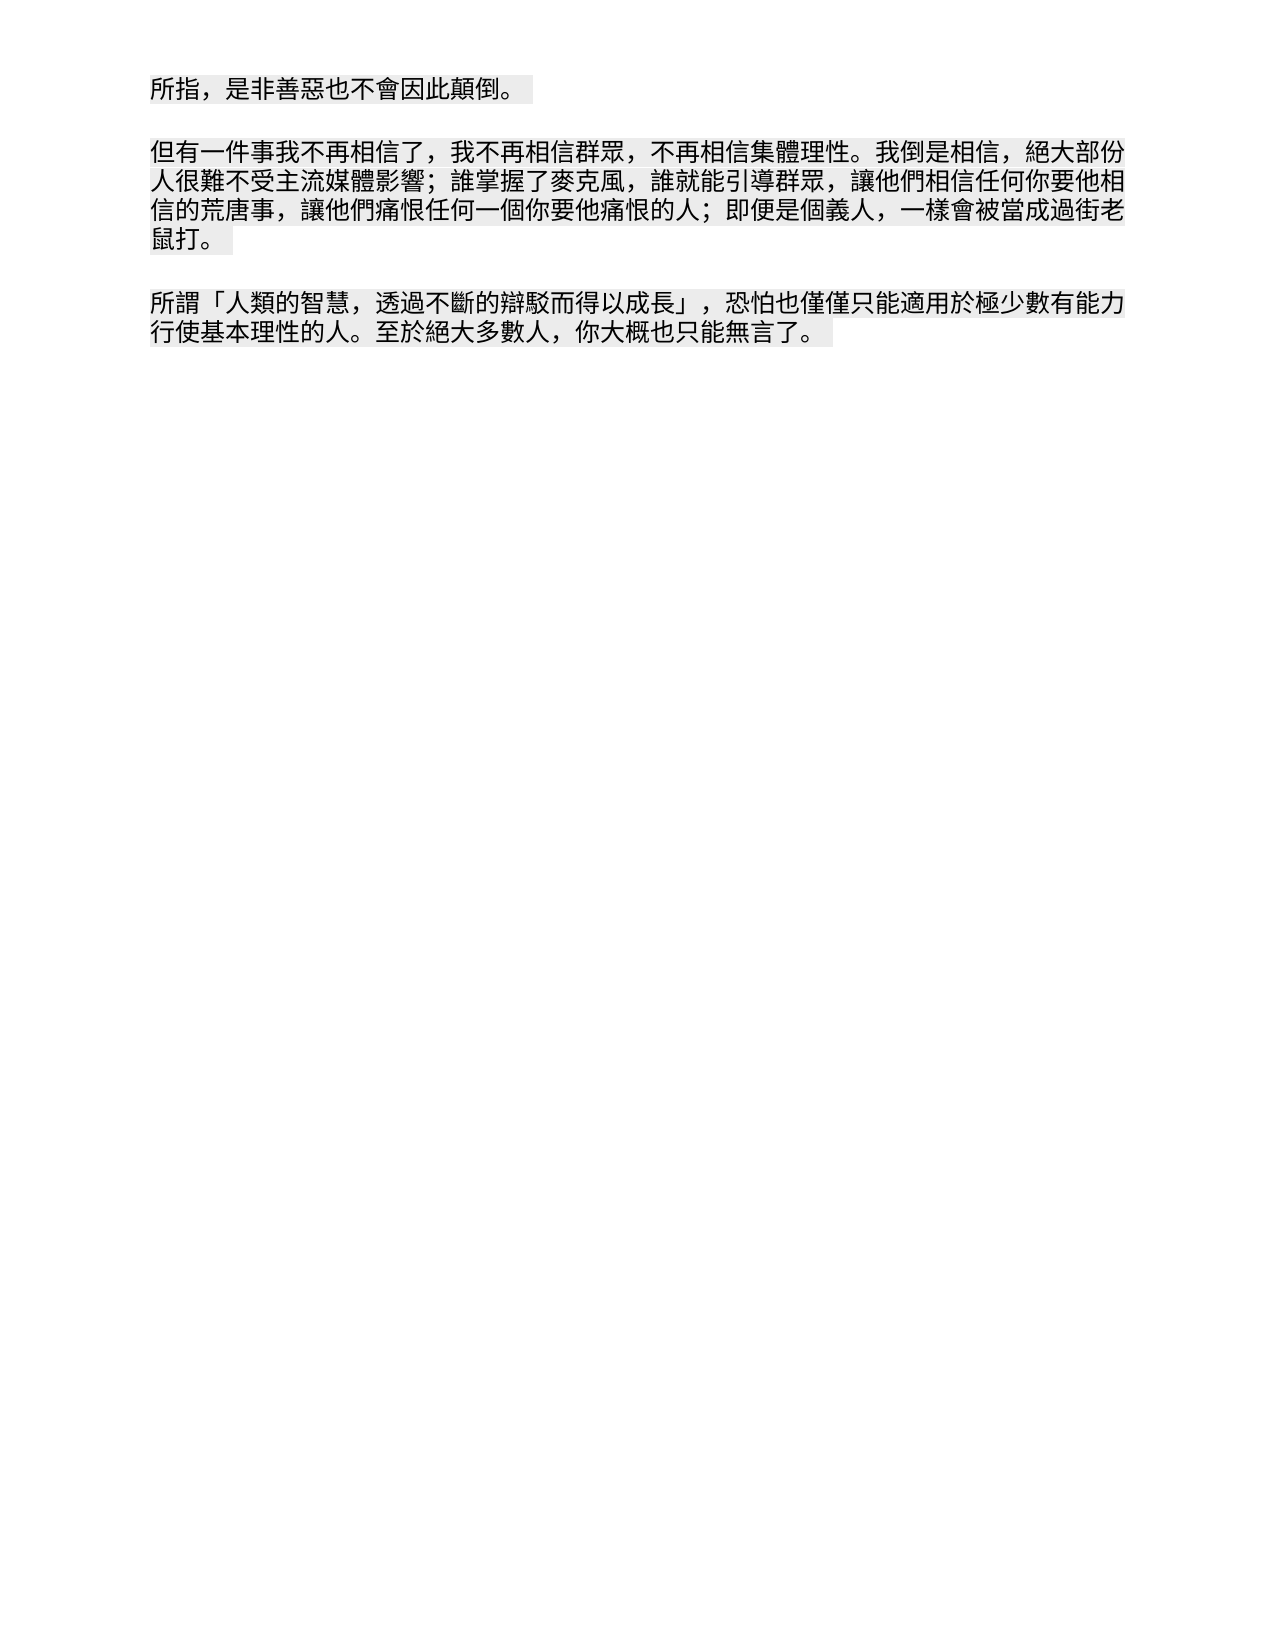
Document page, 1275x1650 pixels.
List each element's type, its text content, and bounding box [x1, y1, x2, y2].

text 卡韓政變 (241)：現在我明白了這一切惡行從何而來 陳真 2020. 05. 17. 話說什麼罷韓的，這種事實在太低級太瑣碎。可是，在這樣一個善惡顛倒、忠良受苦、豺狼當道的小島上，我們的生活卻被這樣一些極其低級猥瑣乃至邪門的人事物所包圍。 昆汀塔倫提諾的《決殺令》（Django Unchained）裏頭，男主角為了營救相愛的女主角，不惜出生入死，吃盡苦頭。有位賞金獵人因其熾烈愛情，一路相助。後來，女主角現身，賞金獵人見其美貌，發出感嘆說：「現在我明白了這一切熱情從何而來」。 我想說的也是這麼一回事。許多時候，每當我看到一些人渣或腦殘，看到他們的神情模樣，心裏也有同樣的感嘆：「現在我明白了這一切惡行從何而來。」 十九世紀有一種科學頗為盛行，叫做顱相學（Phrenology），對大腦做出功能定位。隨著神經科學的發展，如今顱相學無非就只是一場笑話。許多人說它是偽科學，其實它終究還是一種科學，只是驗證錯誤而已，但它卻為現代神經科學奠定了某種基礎假設。 俗語說「人不可貌相」，但我卻覺得人完全是可以貌相的，好人就是好人模樣，人渣就是人渣樣，而腦殘就是一副腦子進水的樣子。關於這方面，我就不舉例了。我講這個並非耍嘴皮拐彎抹角罵人，而是認真的。所謂「相由心生」，確實如此，差別只是在於你會不會看一個人的「相」。 以罷韓為例，我想請問的是：善惡好壞還需要說嗎？這就好像白雪公主和虎姑婆哪個好哪個壞，還需要講解嗎？一個人，如果不是重度腦殘，抑或是良心被狗吃了，怎麼可能會分不清如此淺顯如此清楚的一種是非善惡？許多時候，每當我看到腦殘，或是看到人渣，看到他們的氣質神情與模樣，就常會有這樣一種「決殺令式的」恍然大悟感：「現在我明白了這一切惡行從何而來」。 我能理解人渣，我能理解他們為何要使壞。但我惟一不能理解的是人類理性之荒蕪。簡單說就是：我不能理解怎麼會有人這麼蠢、這麼容易被洗腦？更不可思議的是：這樣一些腦殘，我敢說，他們一定以為自己很聰明，很有獨立思考能力，很有正義感。 林義雄在1978年出版的《從蘭陽到霧峰》一書，對我產生很大的影響，年少心靈，十分感動。林先生在書中引用了一句話，大約是這麼說的：「古希臘人相信：人類的智慧，透過不斷的辯駁而得以成長」。這樣一些話，讓當時剛念高中的我，熱情澎湃，心裏說不出的感動，彷彿我看見的不僅僅是關乎島嶼的前景，更是看見了一種有關人類文明的希望。 兩年後，我成為黨外人士，在我第一張名片上，我引用了林義雄在《從蘭陽到霧峰》裏的一句話：「我相信政治是一種科學，我願抱著對就是對、錯就是錯、是非分明的態度，投身政治。」 如今四十年過去了，我依舊還相信善惡對錯的內在本質；對就是對，錯就是錯；即便千夫所指，是非善惡也不會因此顛倒。 但有一件事我不再相信了，我不再相信群眾，不再相信集體理性。我倒是相信，絕大部份人很難不受主流媒體影響；誰掌握了麥克風，誰就能引導群眾，讓他們相信任何你要他相信的荒唐事，讓他們痛恨任何一個你要他痛恨的人；即便是個義人，一樣會被當成過街老鼠打。 所謂「人類的智慧，透過不斷的辯駁而得以成長」，恐怕也僅僅只能適用於極少數有能力行使基本理性的人。至於絕大多數人，你大概也只能無言了。 [150, 75, 1125, 347]
